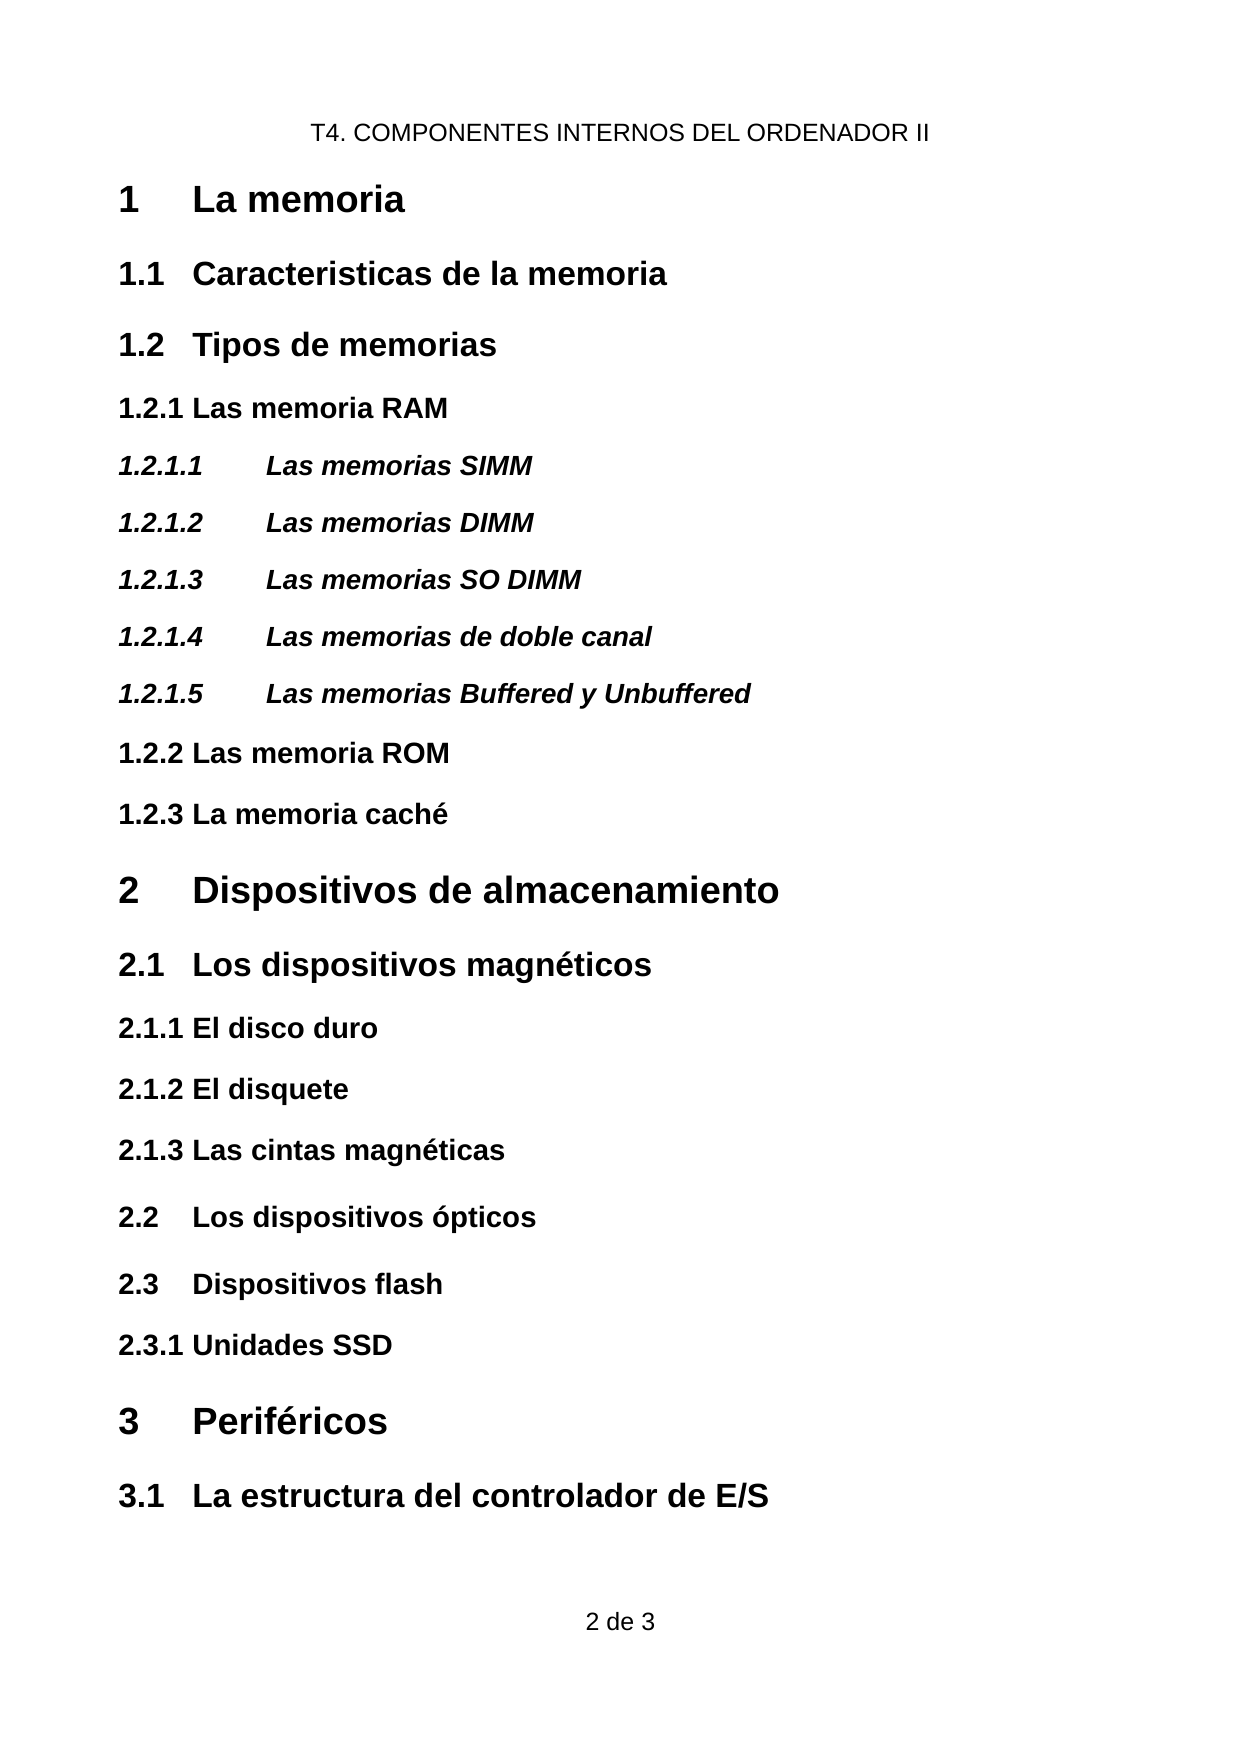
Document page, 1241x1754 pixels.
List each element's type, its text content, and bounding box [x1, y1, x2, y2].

subtitle Periféricos [118, 1399, 1122, 1443]
subtitle Unidades SSD [118, 1328, 1122, 1361]
subtitle Las memoria ROM [118, 736, 1122, 770]
subtitle Las memorias de doble canal [118, 620, 1122, 652]
subtitle La estructura del controlador de E/S [118, 1476, 1122, 1514]
subtitle Los dispositivos magnéticos [118, 945, 1122, 984]
subtitle La memoria [118, 176, 1122, 220]
subtitle La memoria caché [118, 797, 1122, 831]
subtitle Las memorias Buffered y Unbuffered [118, 677, 1122, 709]
subtitle El disquete [118, 1072, 1122, 1106]
subtitle Tipos de memorias [118, 325, 1122, 364]
subtitle Las cintas magnéticas [118, 1133, 1122, 1166]
subtitle Caracteristicas de la memoria [118, 253, 1122, 292]
subtitle Las memorias SO DIMM [118, 563, 1122, 595]
subtitle Dispositivos flash [118, 1267, 1122, 1301]
subtitle El disco duro [118, 1011, 1122, 1045]
subtitle Las memorias SIMM [118, 450, 1122, 482]
subtitle Dispositivos de almacenamiento [118, 868, 1122, 912]
subtitle Las memoria RAM [118, 391, 1122, 425]
subtitle Las memorias DIMM [118, 507, 1122, 538]
subtitle Los dispositivos ópticos [118, 1200, 1122, 1233]
